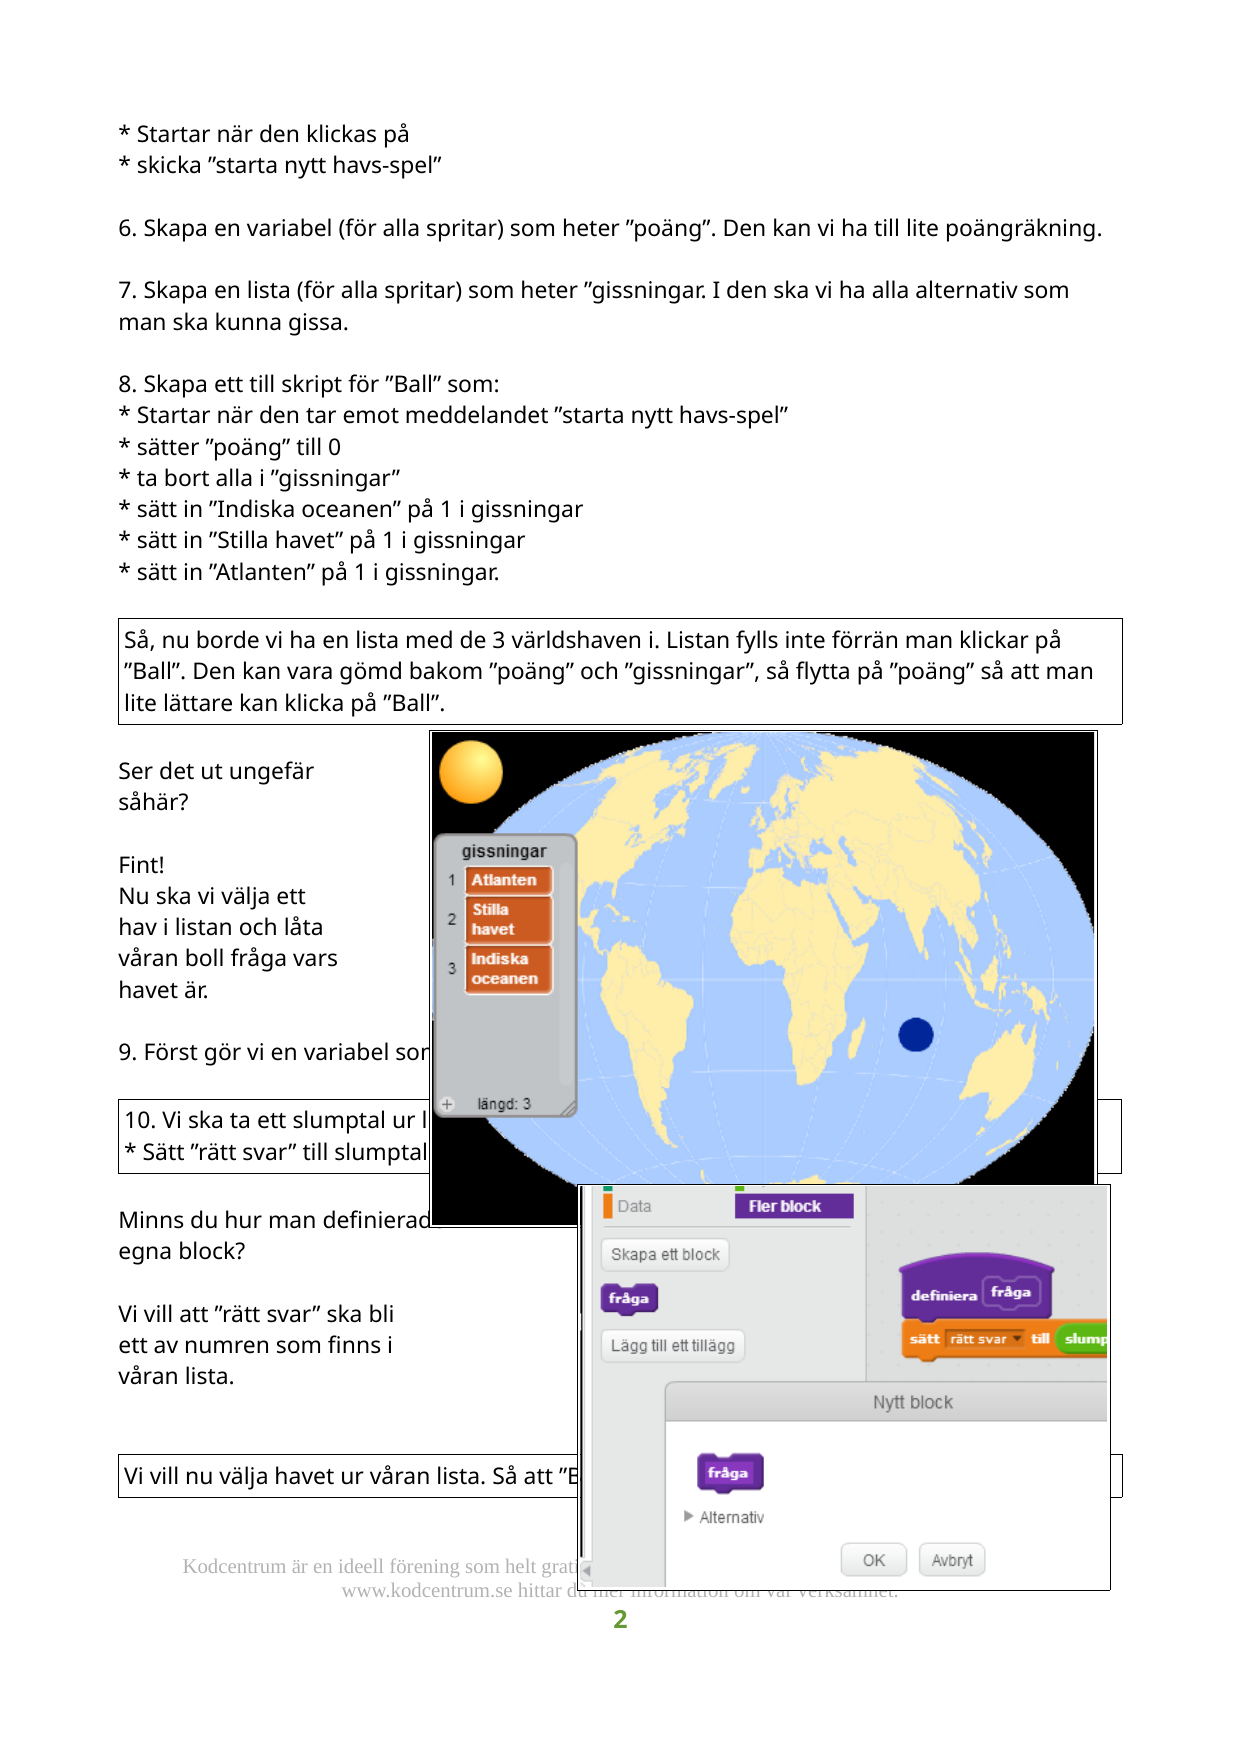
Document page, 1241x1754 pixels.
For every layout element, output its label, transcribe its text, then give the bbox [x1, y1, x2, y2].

table_header Så, nu borde vi ha en lista med de 3 världshaven i. Listan fylls inte förrän man klickar på ”Ball”. Den kan vara gömd bakom ”poäng” och ”gissningar”, så flytta på ”poäng” så att man lite lättare kan klicka på ”Ball”. [119, 619, 1122, 723]
text [1098, 911, 1122, 942]
table_header 10. Vi ska ta ett slumptal ur listan. Definiera ett block som: * Sätt ”rätt svar” till slumptal 1 till längden av ”gissningar” [578, 1185, 1110, 1590]
text ett av numren som finns i [118, 1329, 577, 1360]
picture [432, 732, 1095, 1225]
text [1098, 942, 1122, 973]
text [1111, 1360, 1122, 1391]
text * sätt in ”Atlanten” på 1 i gissningar. [118, 556, 1122, 587]
text egna block? [118, 1235, 577, 1266]
text * ta bort alla i ”gissningar” [118, 462, 1122, 493]
text våran lista. [118, 1360, 577, 1391]
text * sätt in ”Stilla havet” på 1 i gissningar [118, 524, 1122, 556]
picture [580, 1186, 1107, 1587]
text [1098, 880, 1122, 911]
text * sätt in ”Indiska oceanen” på 1 i gissningar [118, 493, 1122, 524]
text [1098, 755, 1122, 786]
text Ser det ut ungefär [118, 755, 429, 786]
text [1098, 973, 1122, 1005]
text våran boll fråga vars [118, 942, 429, 973]
text * Startar när den tar emot meddelandet ”starta nytt havs-spel” [118, 399, 1122, 431]
text 8. Skapa ett till skript för ”Ball” som: [118, 368, 1122, 399]
text Minns du hur man definierade [118, 1204, 577, 1235]
text havet är. [118, 973, 429, 1005]
text * sätter ”poäng” till 0 [118, 431, 1122, 462]
text Fint! [118, 848, 429, 880]
text Vi vill att ”rätt svar” ska bli [118, 1298, 577, 1329]
text Nu ska vi välja ett [118, 880, 429, 911]
text [1111, 1235, 1122, 1266]
text * skicka ”starta nytt havs-spel” [118, 149, 1122, 181]
text * Startar när den klickas på [118, 118, 1122, 149]
table_header Vi vill nu välja havet ur våran lista. Så att ”Ball” kan fråga vars det havet är. ”rätt svar” är platsen i listan 1,2 eller 3. Kom ihåg att ”rätt svar” bara är ett nummer! Ser du skillnaden mellan dem här två blocken? [119, 1455, 577, 1497]
text såhär? [118, 786, 429, 817]
text [1098, 848, 1122, 880]
text hav i listan och låta [118, 911, 429, 942]
text 7. Skapa en lista (för alla spritar) som heter ”gissningar. I den ska vi ha alla alternativ som man ska kunna gissa. [118, 274, 1122, 337]
table_header 10. Vi ska ta ett slumptal ur listan. Definiera ett block som: * Sätt ”rätt svar” till slumptal 1 till längden av ”gissningar” [119, 1100, 429, 1173]
text 6. Skapa en variabel (för alla spritar) som heter ”poäng”. Den kan vi ha till lite poängräkning. [118, 212, 1122, 243]
text 9. Först gör vi en variabel som heter ”rätt svar”. [118, 1036, 429, 1067]
text [1098, 786, 1122, 817]
